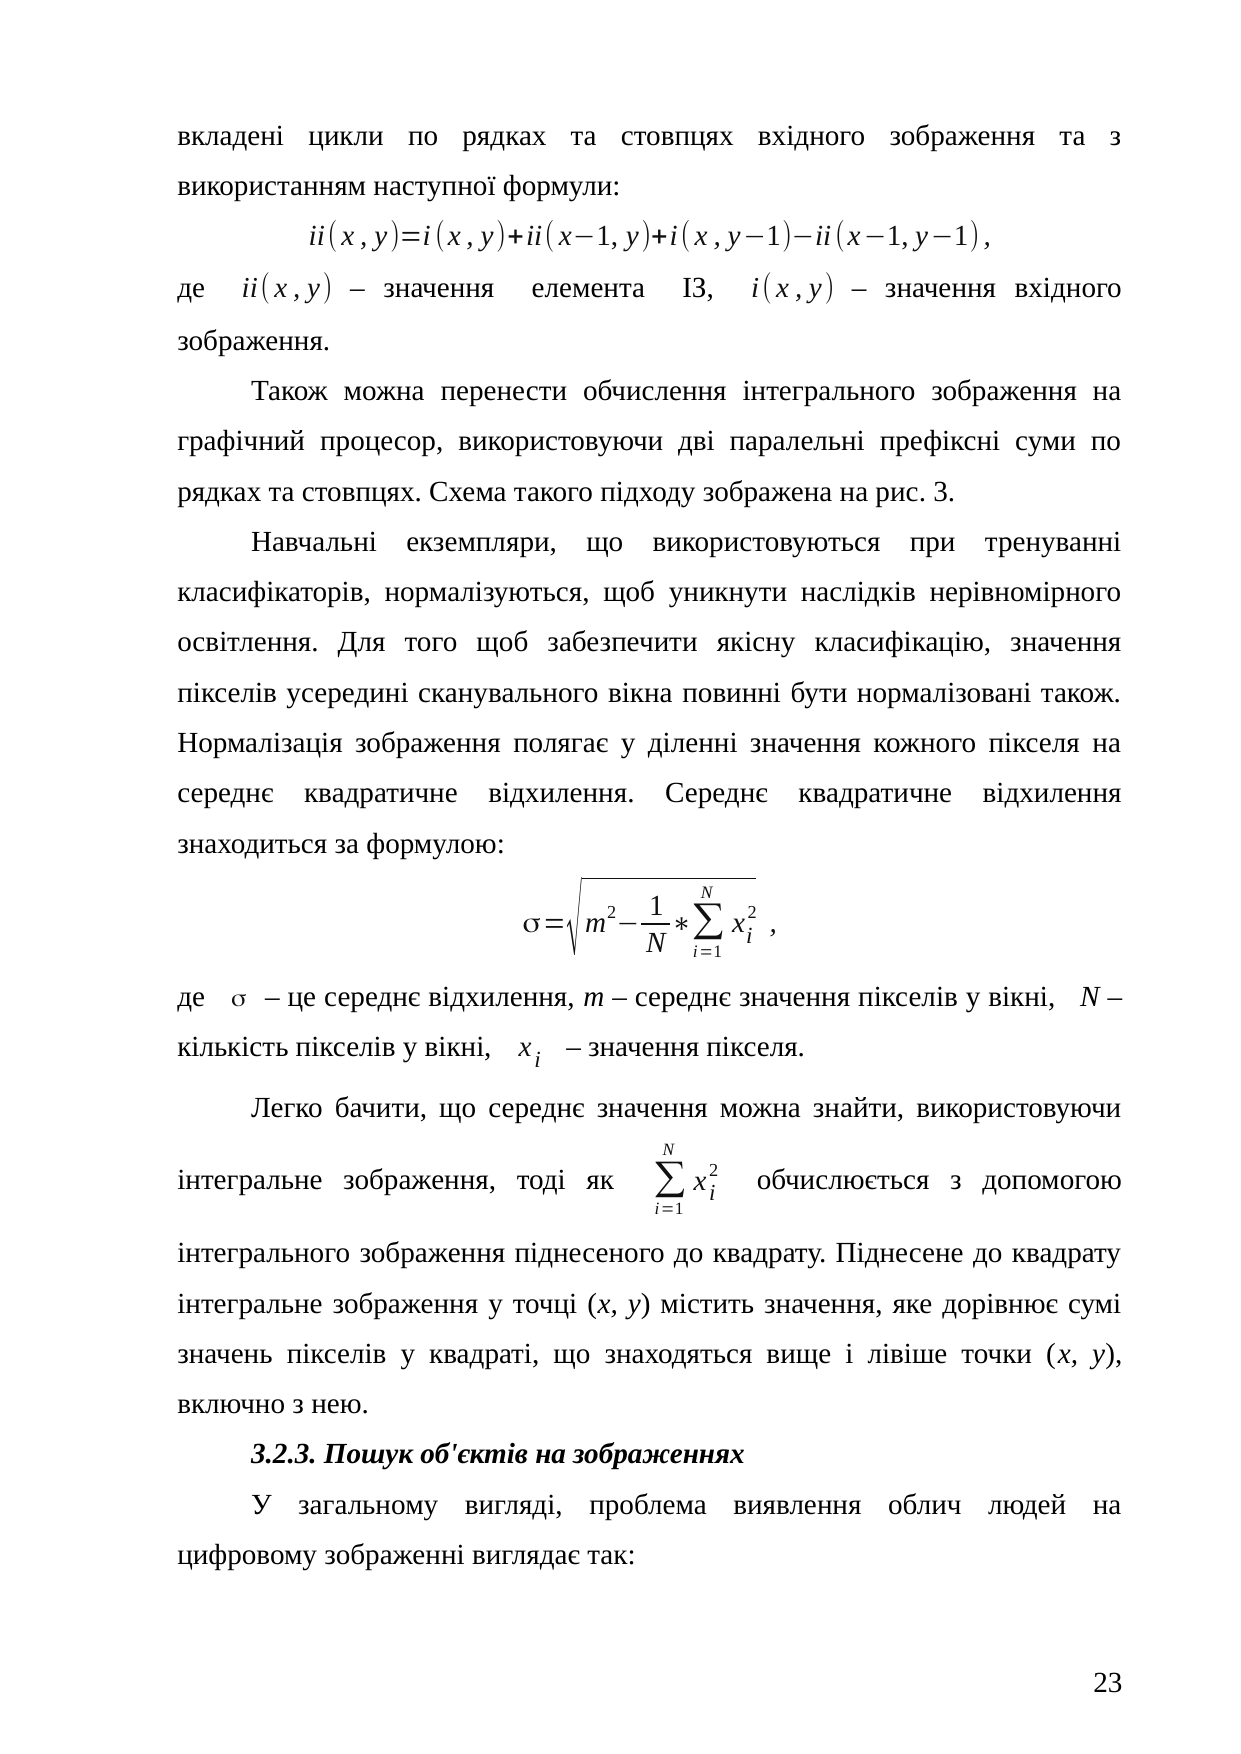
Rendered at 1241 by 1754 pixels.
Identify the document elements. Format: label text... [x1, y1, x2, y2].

text де – значення елемента ІЗ, – значення вхідного зображення. [177, 271, 1122, 356]
text 3.2.3. Пошук об'єктів на зображеннях [177, 1437, 1122, 1470]
text У загальному вигляді, проблема виявлення облич людей на цифровому зображенні виглядає так: [177, 1487, 1122, 1571]
text Навчальні екземпляри, що використовуються при тренуванні класифікаторів, нормалізуються, щоб уникнути наслідків нерівномірного освітлення. Для того щоб забезпечити якісну класифікацію, значення пікселів усередині сканувального вікна повинні бути нормалізовані також. Нормалізація зображення полягає у діленні значення кожного пікселя на середнє квадратичне відхилення. Середнє квадратичне відхилення знаходиться за формулою: [177, 524, 1122, 859]
text Також можна перенести обчислення інтегрального зображення на графічний процесор, використовуючи дві паралельні префіксні суми по рядках та стовпцях. Схема такого підходу зображена на рис. 3. [177, 373, 1122, 507]
text де – це середнє відхилення, m – середнє значення пікселів у вікні, N – кількість пікселів у вікні, – значення пікселя. [177, 979, 1122, 1073]
text Легко бачити, що середнє значення можна знайти, використовуючи інтегральне зображення, тоді як обчислюється з допомогою інтегрального зображення піднесеного до квадрату. Піднесене до квадрату інтегральне зображення у точці (х, у) містить значення, яке дорівнює сумі значень пікселів у квадраті, що знаходяться вище і лівіше точки (х, у), включно з нею. [177, 1090, 1122, 1420]
text вкладені цикли по рядках та стовпцях вхідного зображення та з використанням наступної формули: [177, 118, 1122, 202]
